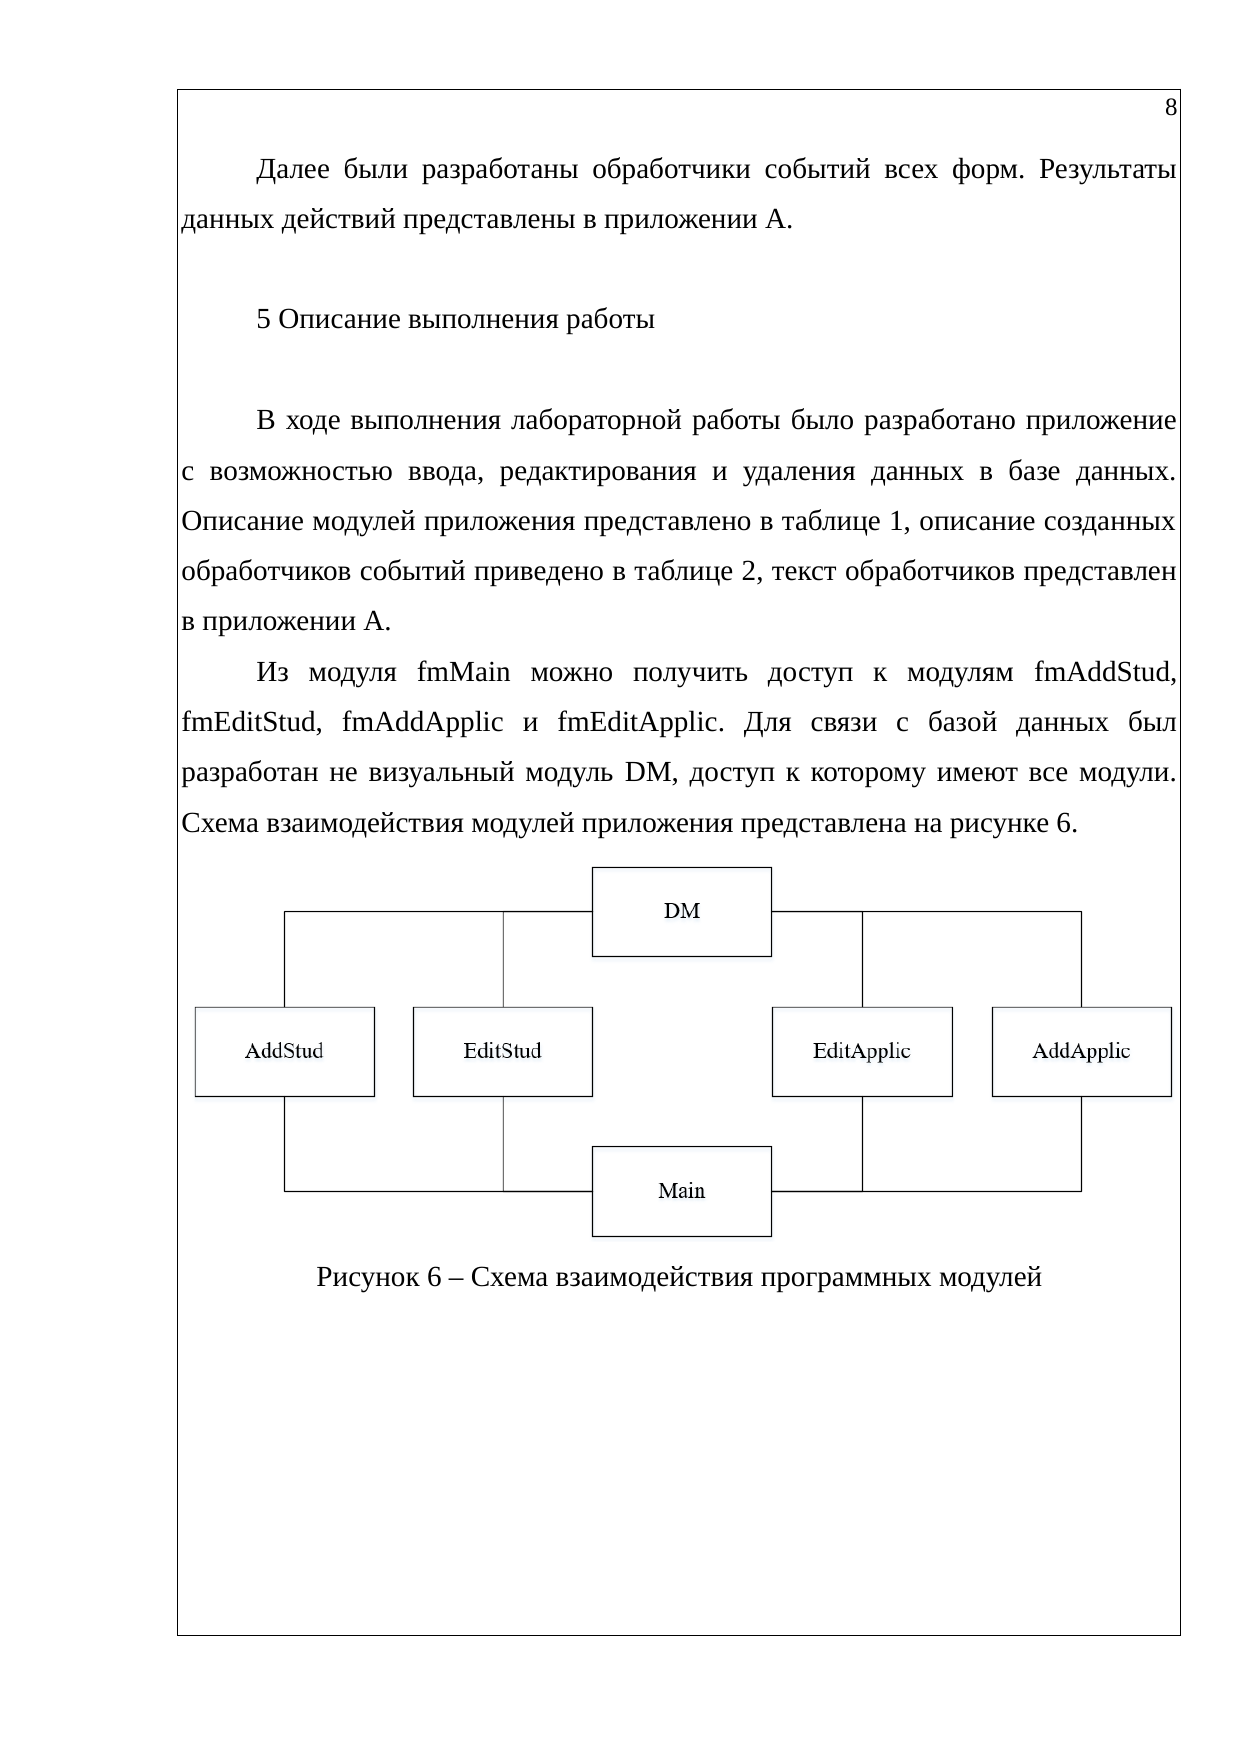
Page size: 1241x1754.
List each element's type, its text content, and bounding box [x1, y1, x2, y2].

text В ходе выполнения лабораторной работы было разработано приложение с возможностью ввода, редактирования и удаления данных в базе данных. Описание модулей приложения представлено в таблице 1, описание созданных обработчиков событий приведено в таблице 2, текст обработчиков представлен в приложении А. [181, 402, 1177, 637]
text 5 Описание выполнения работы [181, 302, 1177, 335]
text Рисунок 6 – Схема взаимодействия программных модулей [181, 1242, 1177, 1292]
text Из модуля fmMain можно получить доступ к модулям fmAddStud, fmEditStud, fmAddApplic и fmEditApplic. Для связи с базой данных был разработан не визуальный модуль DM, доступ к которому имеют все модули. Схема взаимодействия модулей приложения представлена на рисунке 6. [181, 654, 1177, 838]
text Далее были разработаны обработчики событий всех форм. Результаты данных действий представлены в приложении А. [181, 151, 1177, 234]
picture [181, 855, 1178, 1242]
